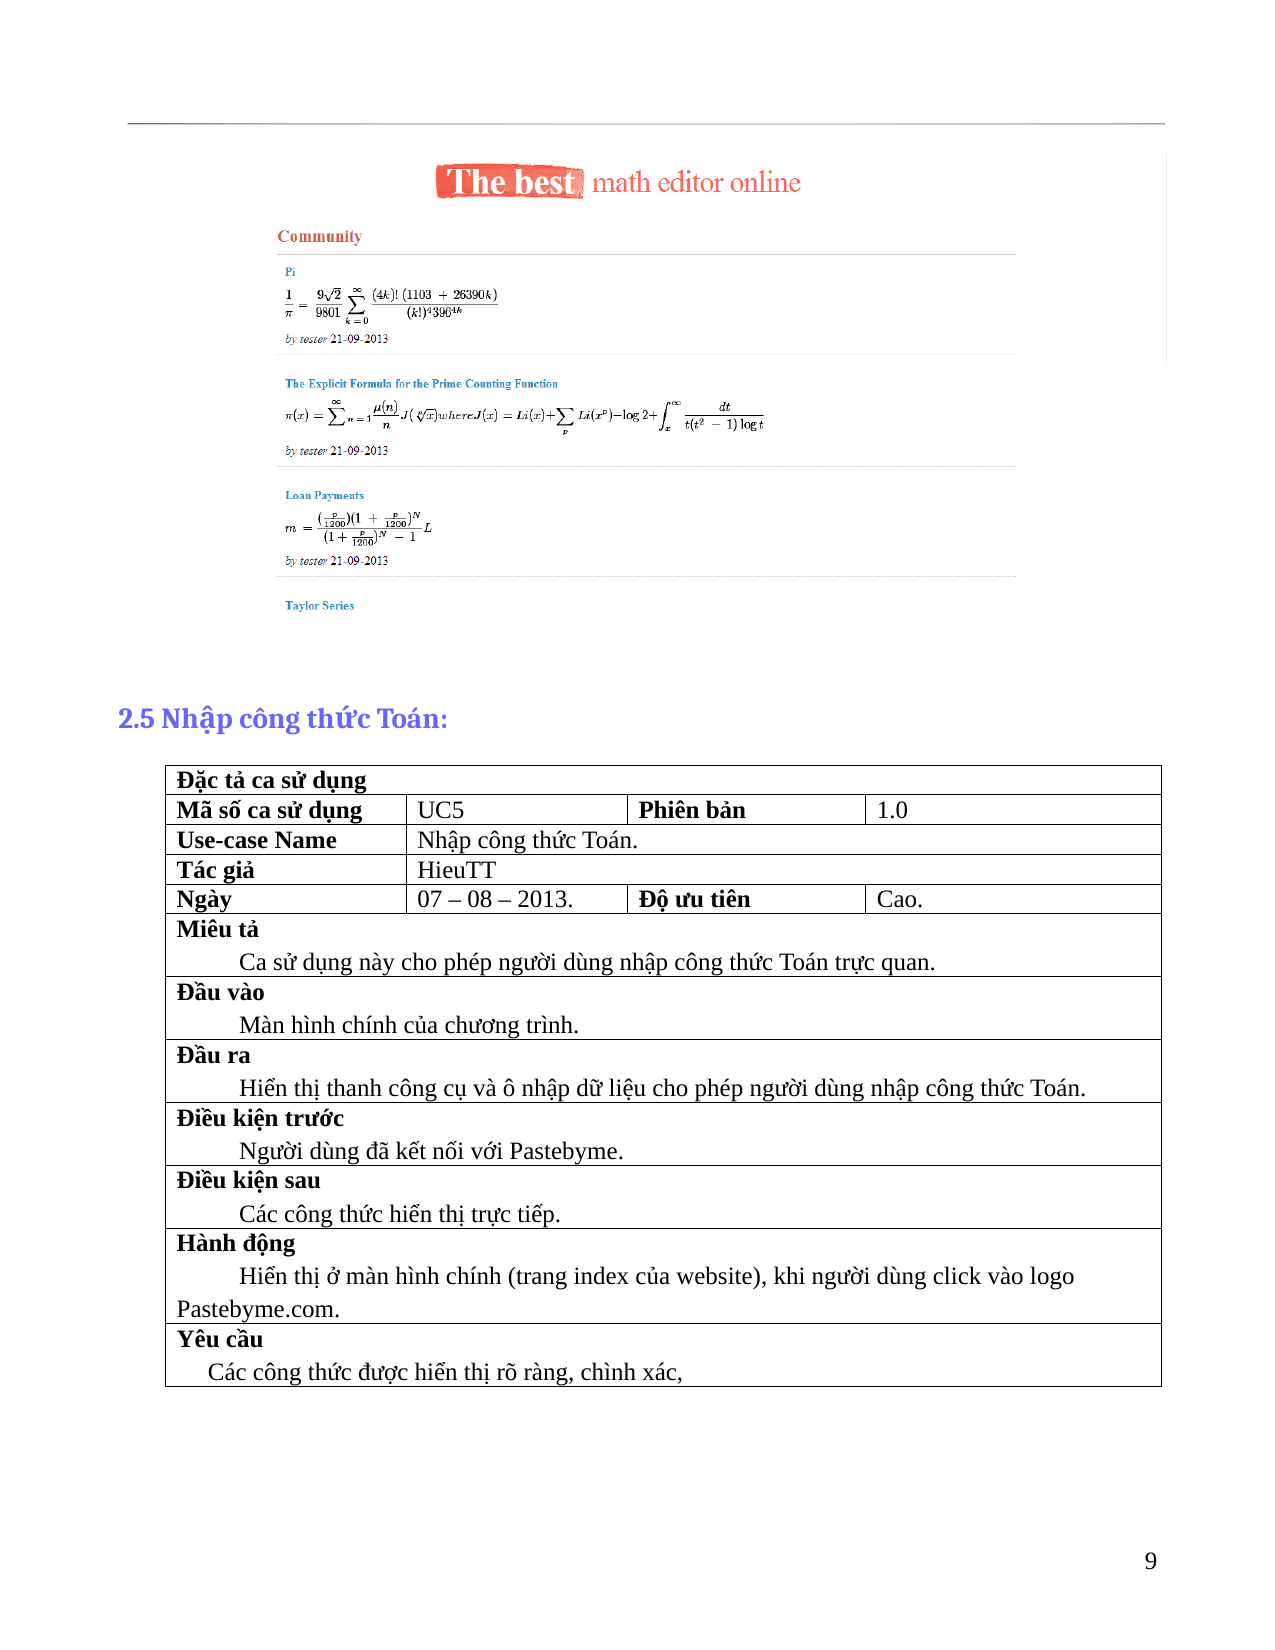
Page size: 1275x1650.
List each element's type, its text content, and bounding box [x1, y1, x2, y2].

table_cell 07 – 08 – 2013. [407, 885, 627, 913]
table_cell Điều kiện sau Các công thức hiển thị trực tiếp. [166, 1166, 1161, 1227]
subtitle 2.5 Nhập công thức Toán: [118, 703, 1157, 736]
table_cell Điều kiện trước Người dùng đã kết nối với Pastebyme. [166, 1103, 1161, 1164]
table_cell Cao. [866, 885, 1161, 913]
table_cell Phiên bản [628, 795, 865, 824]
table_cell 1.0 [866, 795, 1161, 824]
table_cell Mã số ca sử dụng [166, 795, 406, 824]
table_cell Hành động Hiển thị ở màn hình chính (trang index của website), khi người dùng click vào logo Pastebyme.com. [166, 1229, 1161, 1323]
table_cell Use-case Name [166, 825, 406, 854]
table_cell Ngày [166, 885, 406, 913]
table_cell Miêu tả Ca sử dụng này cho phép người dùng nhập công thức Toán trực quan. [166, 914, 1161, 976]
table_cell Đầu ra Hiển thị thanh công cụ và ô nhập dữ liệu cho phép người dùng nhập công thức Toán. [166, 1040, 1161, 1102]
table_cell UC5 [407, 795, 627, 824]
table_cell HieuTT [407, 855, 1161, 883]
table_cell Đầu vào Màn hình chính của chương trình. [166, 977, 1161, 1039]
picture [127, 123, 1167, 616]
table_cell Tác giả [166, 855, 406, 883]
table_cell Yêu cầu Các công thức được hiển thị rõ ràng, chình xác, [166, 1324, 1161, 1386]
table_cell Độ ưu tiên [628, 885, 865, 913]
table_cell Nhập công thức Toán. [407, 825, 1161, 854]
table_header Đặc tả ca sử dụng [166, 766, 1161, 794]
